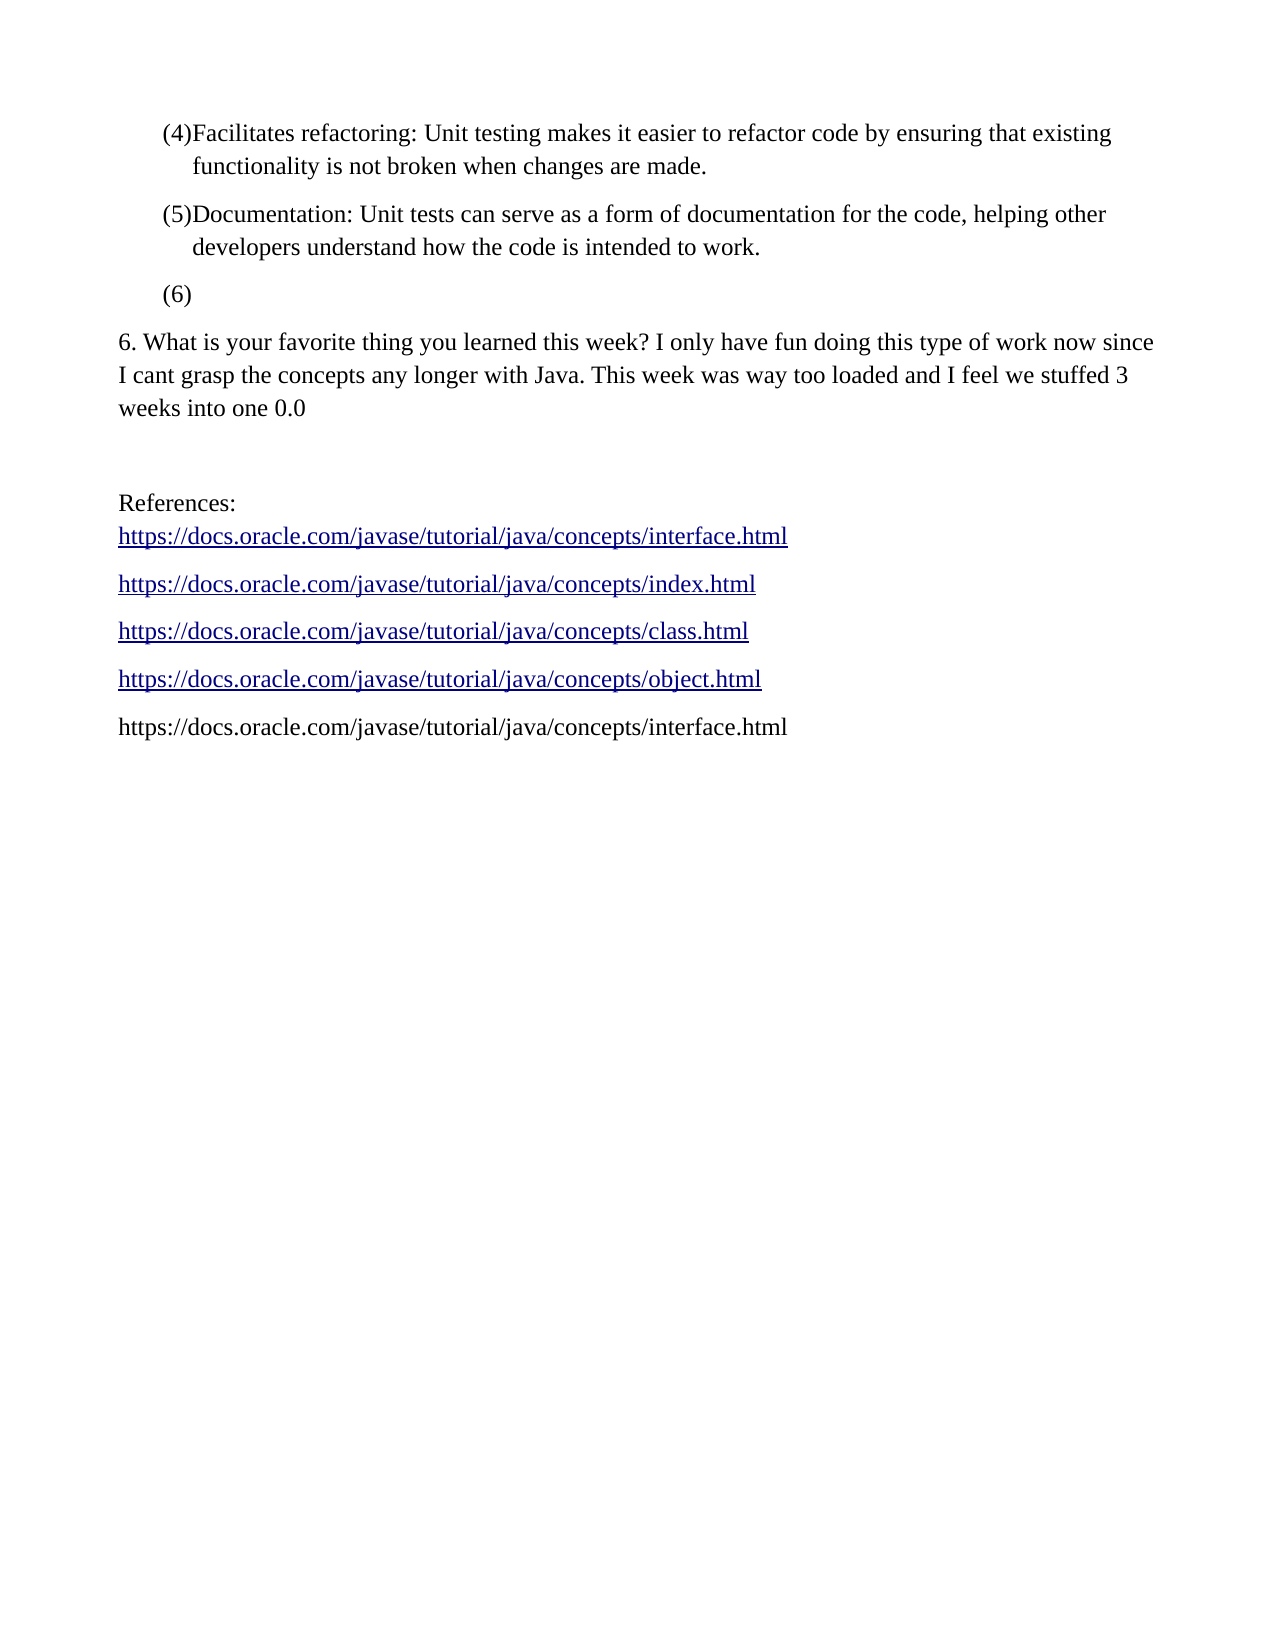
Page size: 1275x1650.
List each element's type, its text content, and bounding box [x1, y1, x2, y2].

list Documentation: Unit tests can serve as a form of documentation for the code, helping other developers understand how the code is intended to work. [162, 199, 1157, 261]
text https://docs.oracle.com/javase/tutorial/java/concepts/object.html [118, 664, 1157, 693]
text 6. What is your favorite thing you learned this week? I only have fun doing this type of work now since I cant grasp the concepts any longer with Java. This week was way too loaded and I feel we stuffed 3 weeks into one 0.0 [118, 327, 1157, 422]
text References: https://docs.oracle.com/javase/tutorial/java/concepts/interface.html [118, 488, 1157, 550]
text https://docs.oracle.com/javase/tutorial/java/concepts/interface.html [118, 712, 1157, 740]
text https://docs.oracle.com/javase/tutorial/java/concepts/index.html [118, 569, 1157, 598]
list Facilitates refactoring: Unit testing makes it easier to refactor code by ensuring that existing functionality is not broken when changes are made. [162, 118, 1157, 180]
text https://docs.oracle.com/javase/tutorial/java/concepts/class.html [118, 616, 1157, 645]
